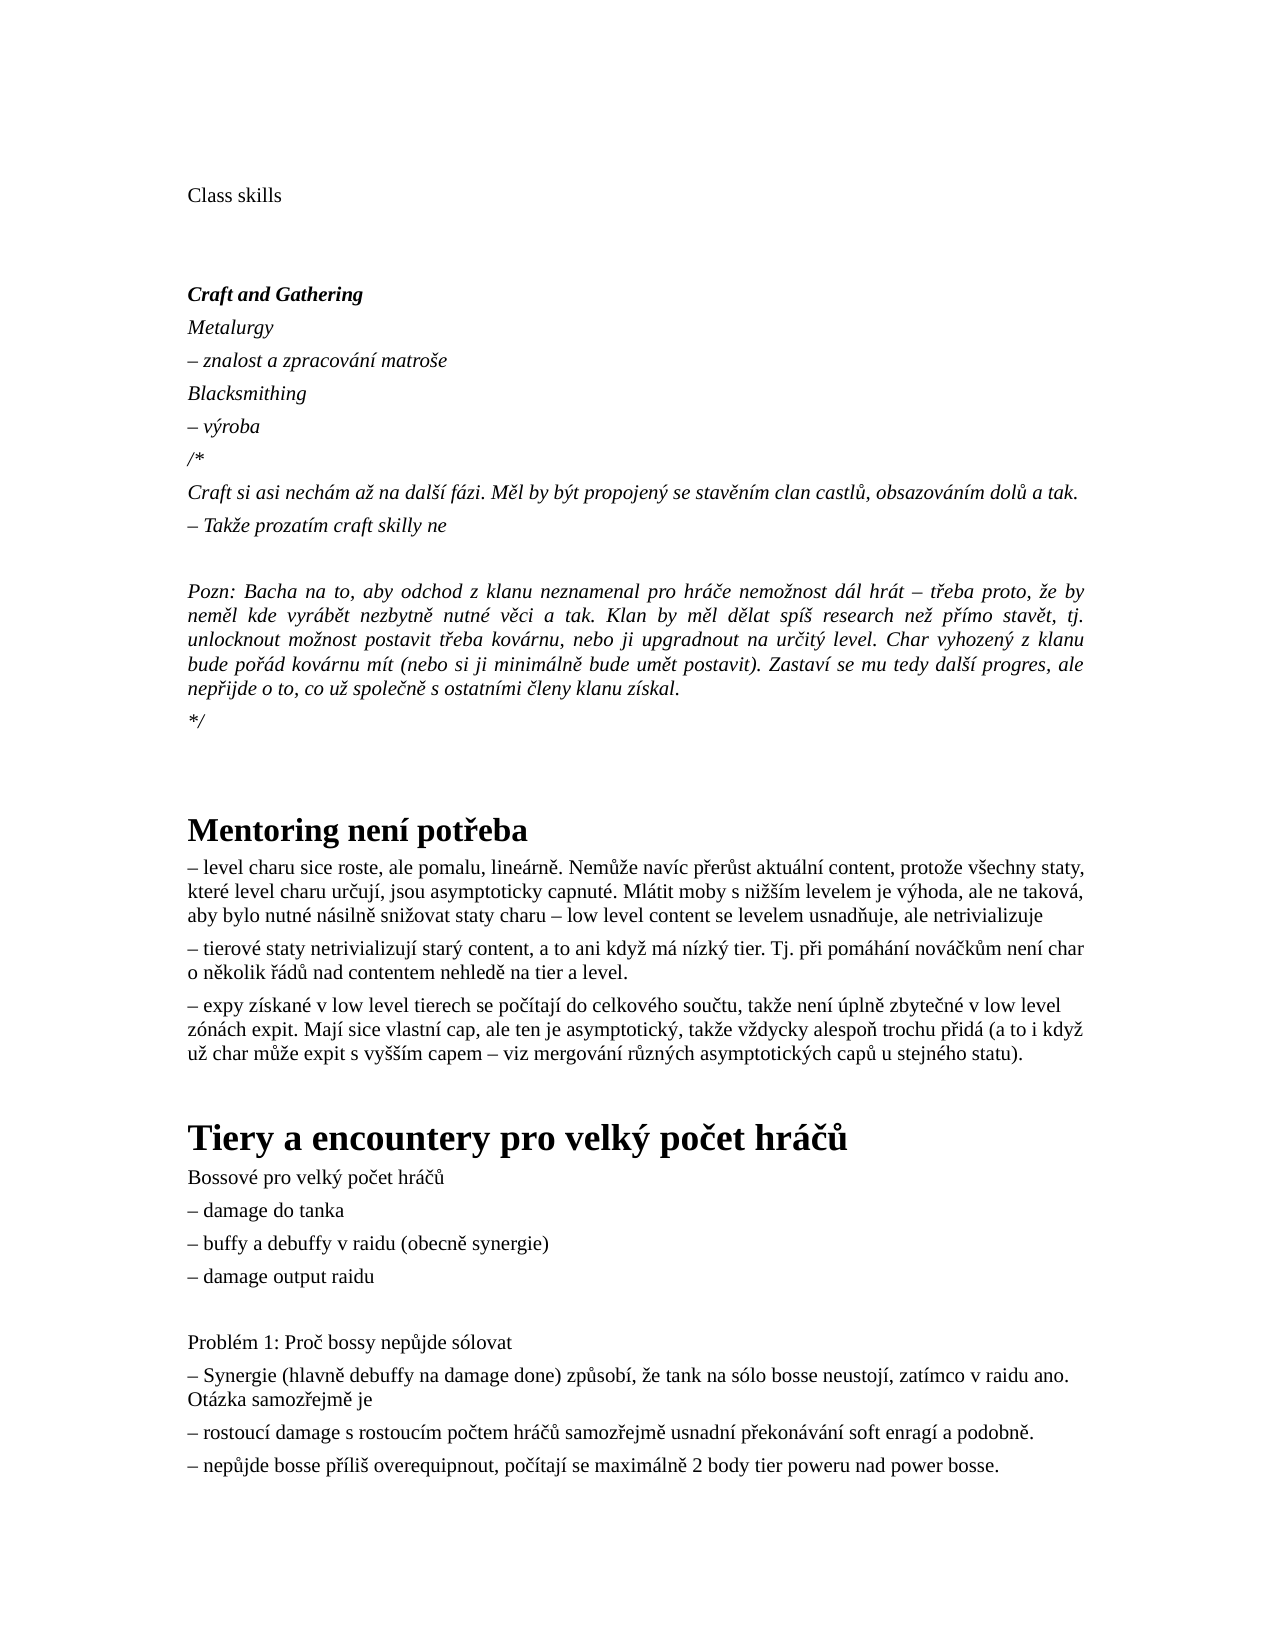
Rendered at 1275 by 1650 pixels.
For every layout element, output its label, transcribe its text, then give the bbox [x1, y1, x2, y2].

text – expy získané v low level tierech se počítají do celkového součtu, takže není úplně zbytečné v low level zónách expit. Mají sice vlastní cap, ale ten je asymptotický, takže vždycky alespoň trochu přidá (a to i když už char může expit s vyšším capem – viz mergování různých asymptotických capů u stejného statu). [187, 993, 1087, 1065]
text – damage output raidu [187, 1264, 1087, 1288]
text – rostoucí damage s rostoucím počtem hráčů samozřejmě usnadní překonávání soft enragí a podobně. [187, 1420, 1087, 1444]
text Craft and Gathering [187, 282, 1087, 306]
text /* [187, 447, 1087, 471]
text – damage do tanka [187, 1198, 1087, 1222]
text Craft si asi nechám až na další fázi. Měl by být propojený se stavěním clan castlů, obsazováním dolů a tak. [187, 480, 1087, 504]
text – level charu sice roste, ale pomalu, lineárně. Nemůže navíc přerůst aktuální content, protože všechny staty, které level charu určují, jsou asymptoticky capnuté. Mlátit moby s nižším levelem je výhoda, ale ne taková, aby bylo nutné násilně snižovat staty charu – low level content se levelem usnadňuje, ale netrivializuje [187, 855, 1087, 927]
subtitle Mentoring není potřeba [187, 810, 1087, 849]
text Problém 1: Proč bossy nepůjde sólovat [187, 1330, 1087, 1354]
text Bossové pro velký počet hráčů [187, 1165, 1087, 1189]
text – Takže prozatím craft skilly ne [187, 513, 1087, 537]
text Pozn: Bacha na to, aby odchod z klanu neznamenal pro hráče nemožnost dál hrát – třeba proto, že by neměl kde vyrábět nezbytně nutné věci a tak. Klan by měl dělat spíš research než přímo stavět, tj. unlocknout možnost postavit třeba kovárnu, nebo ji upgradnout na určitý level. Char vyhozený z klanu bude pořád kovárnu mít (nebo si ji minimálně bude umět postavit). Zastaví se mu tedy další progres, ale nepřijde o to, co už společně s ostatními členy klanu získal. [187, 579, 1087, 699]
text – výroba [187, 414, 1087, 438]
text Blacksmithing [187, 381, 1087, 405]
text */ [187, 708, 1087, 733]
text – tierové staty netrivializují starý content, a to ani když má nízký tier. Tj. při pomáhání nováčkům není char o několik řádů nad contentem nehledě na tier a level. [187, 936, 1087, 984]
text Class skills [187, 183, 1087, 207]
text – Synergie (hlavně debuffy na damage done) způsobí, že tank na sólo bosse neustojí, zatímco v raidu ano. Otázka samozřejmě je [187, 1363, 1087, 1411]
text – buffy a debuffy v raidu (obecně synergie) [187, 1231, 1087, 1255]
subtitle Tiery a encountery pro velký počet hráčů [187, 1116, 1087, 1159]
text – znalost a zpracování matroše [187, 348, 1087, 372]
text – nepůjde bosse příliš overequipnout, počítají se maximálně 2 body tier poweru nad power bosse. [187, 1453, 1087, 1477]
text Metalurgy [187, 315, 1087, 339]
